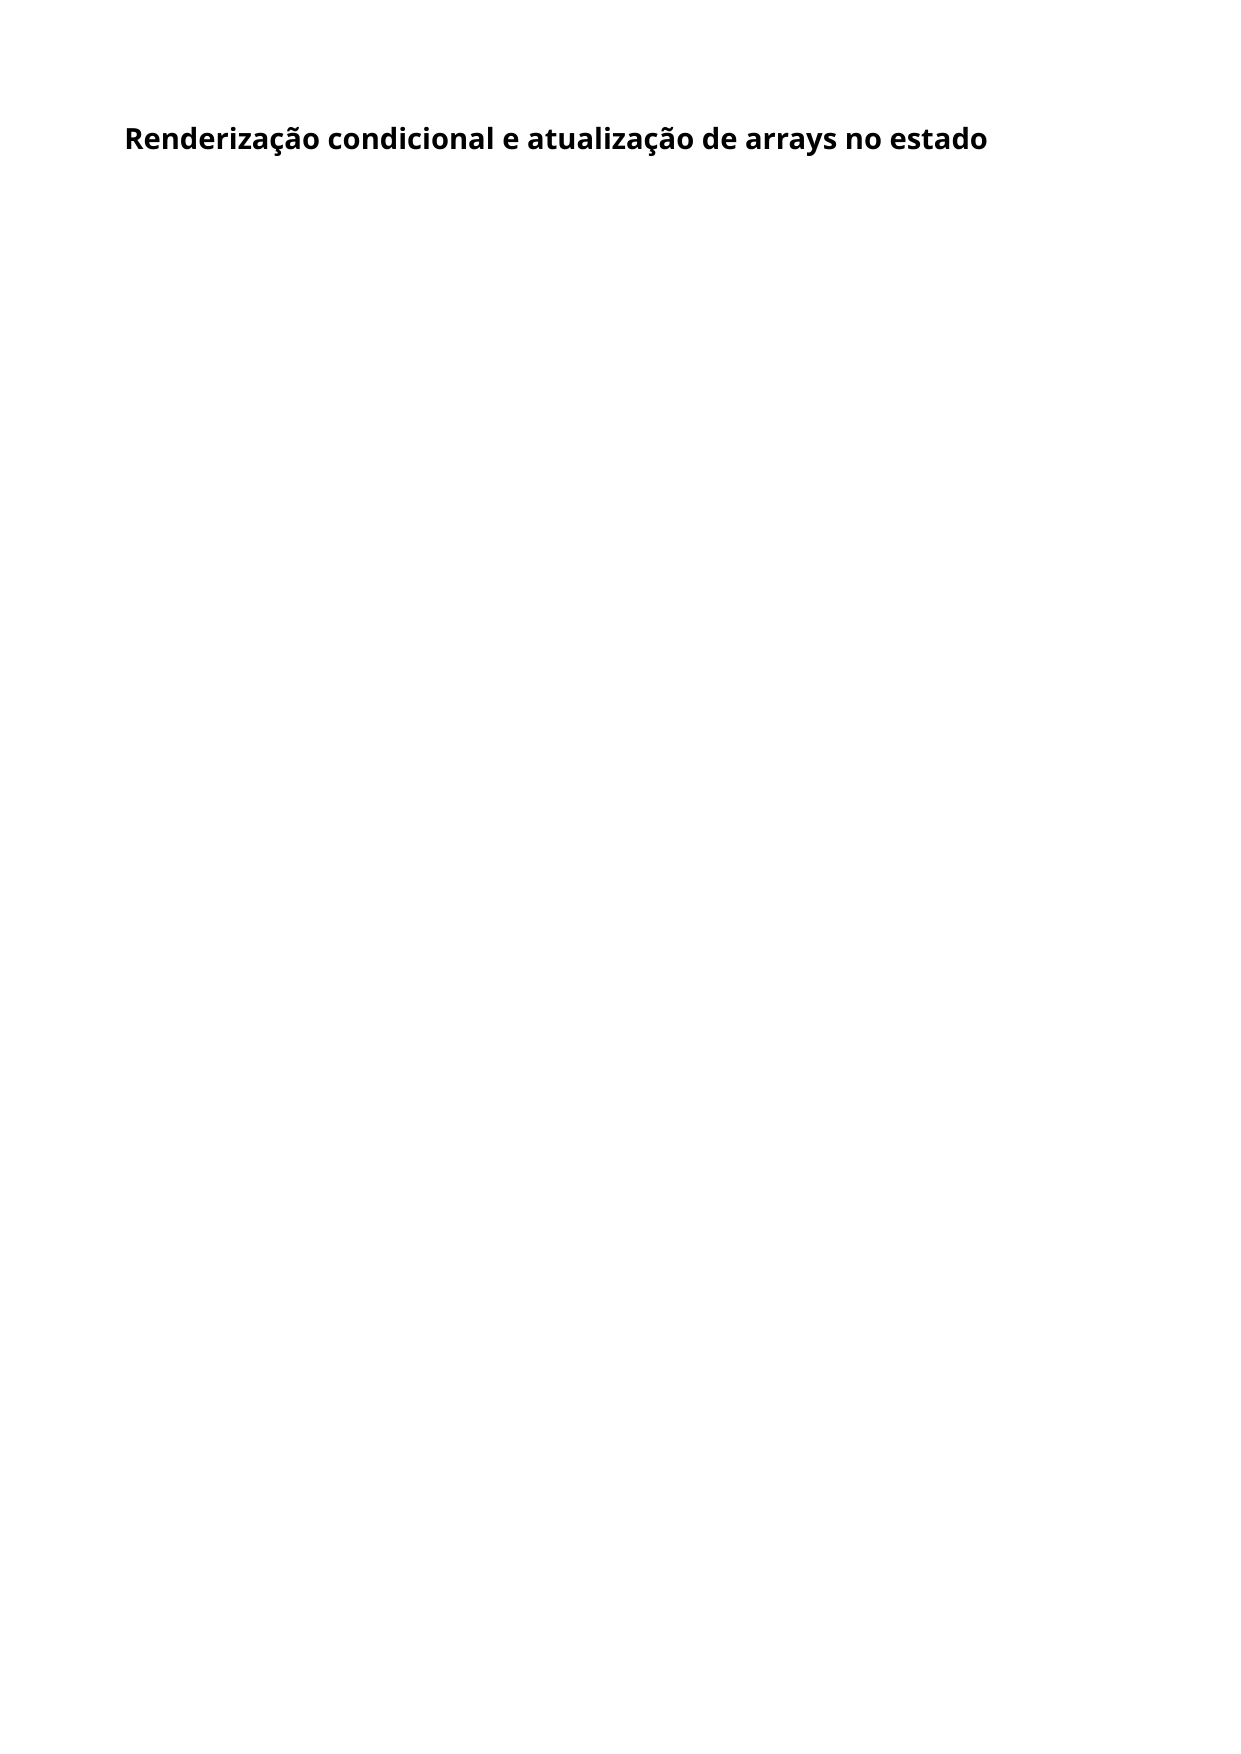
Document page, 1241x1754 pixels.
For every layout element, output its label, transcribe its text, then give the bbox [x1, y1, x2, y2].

subtitle Renderização condicional e atualização de arrays no estado [124, 118, 1122, 158]
